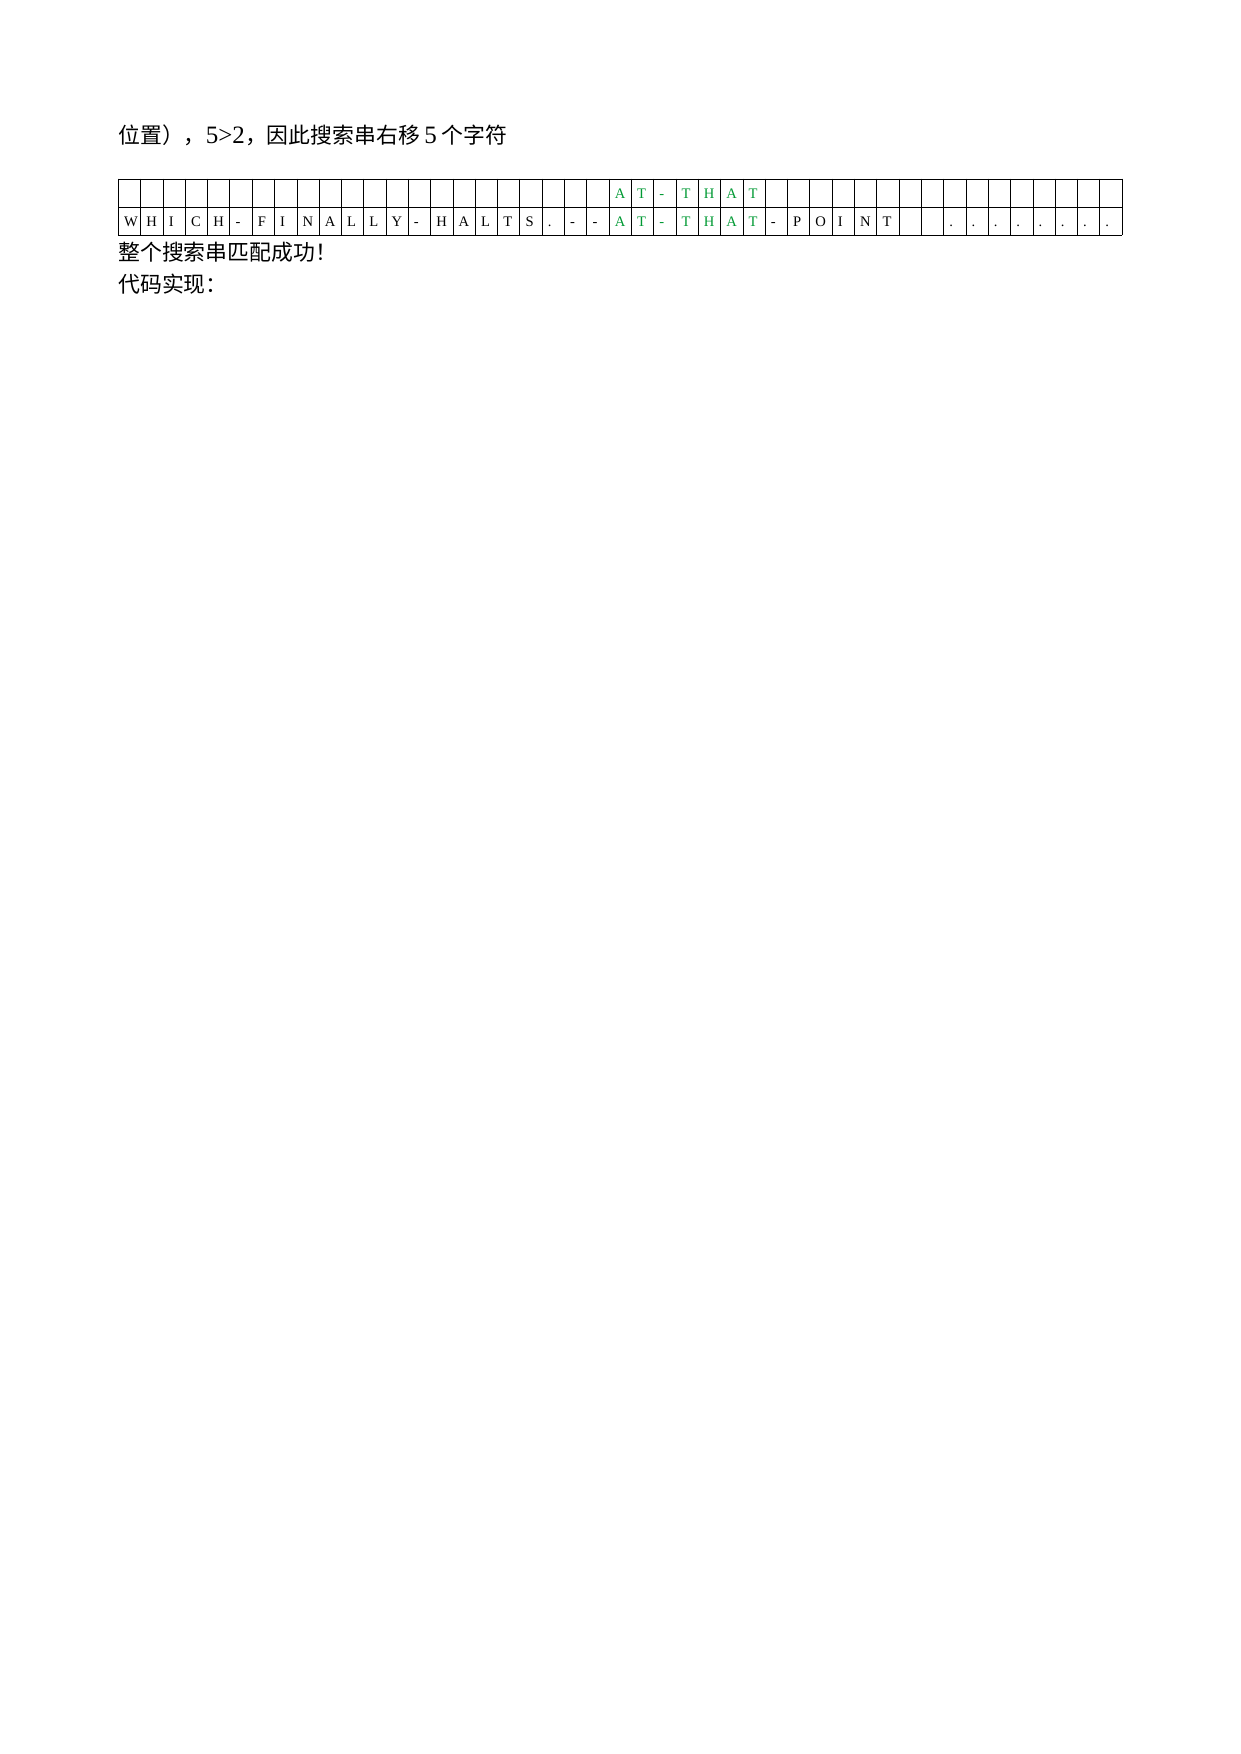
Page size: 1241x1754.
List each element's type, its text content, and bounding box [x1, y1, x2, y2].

table_cell . [1078, 208, 1099, 235]
table_header [967, 180, 988, 207]
table_cell - [766, 208, 787, 235]
table_header [186, 180, 207, 207]
table_header [141, 180, 163, 207]
table_header [1100, 180, 1122, 207]
table_header [253, 180, 274, 207]
table_cell A [454, 208, 475, 235]
table_header A [610, 180, 631, 207]
table_header [788, 180, 809, 207]
table_cell - [230, 208, 252, 235]
table_cell . [989, 208, 1010, 235]
table_cell . [944, 208, 966, 235]
table_header [989, 180, 1010, 207]
table_cell L [364, 208, 386, 235]
table_cell . [1011, 208, 1033, 235]
table_cell A [610, 208, 631, 235]
table_cell H [431, 208, 453, 235]
table_header T [632, 180, 653, 207]
table_cell Y [387, 208, 408, 235]
table_header [364, 180, 386, 207]
table_header [409, 180, 430, 207]
table_cell A [320, 208, 341, 235]
table_cell W [119, 208, 140, 235]
table_header [119, 180, 140, 207]
table_header A [721, 180, 743, 207]
table_header [855, 180, 876, 207]
table_cell I [275, 208, 297, 235]
table_cell . [1034, 208, 1055, 235]
table_cell L [476, 208, 497, 235]
table_cell H [208, 208, 229, 235]
table_header [342, 180, 363, 207]
table_header [275, 180, 297, 207]
table_header T [744, 180, 765, 207]
table_header [1056, 180, 1077, 207]
table_cell H [699, 208, 720, 235]
table_cell F [253, 208, 274, 235]
table_header [944, 180, 966, 207]
table_header [454, 180, 475, 207]
table_cell - [565, 208, 586, 235]
table_cell A [721, 208, 743, 235]
table_cell . [1100, 208, 1122, 235]
table_header H [699, 180, 720, 207]
table_cell I [164, 208, 185, 235]
table_cell P [788, 208, 809, 235]
table_cell T [632, 208, 653, 235]
table_header T [677, 180, 698, 207]
table_header [320, 180, 341, 207]
table_cell H [141, 208, 163, 235]
table_cell S [520, 208, 542, 235]
table_header [565, 180, 586, 207]
table_header [900, 180, 921, 207]
table_header [520, 180, 542, 207]
table_cell . [967, 208, 988, 235]
table_header [877, 180, 899, 207]
table_cell [922, 208, 943, 235]
table_cell N [298, 208, 319, 235]
table_cell T [498, 208, 519, 235]
table_cell L [342, 208, 363, 235]
table_header [208, 180, 229, 207]
table_header [164, 180, 185, 207]
table_cell T [677, 208, 698, 235]
table_header [766, 180, 787, 207]
table_header [230, 180, 252, 207]
text 整个搜索串匹配成功！ [118, 236, 1122, 267]
table_header [476, 180, 497, 207]
table_header [387, 180, 408, 207]
table_cell . [1056, 208, 1077, 235]
table_header [498, 180, 519, 207]
table_cell T [877, 208, 899, 235]
table_header [833, 180, 854, 207]
table_cell N [855, 208, 876, 235]
table_cell - [587, 208, 609, 235]
table_header [922, 180, 943, 207]
table_header [587, 180, 609, 207]
table_cell - [654, 208, 676, 235]
table_header [1078, 180, 1099, 207]
table_cell C [186, 208, 207, 235]
table_header [1011, 180, 1033, 207]
table_cell T [744, 208, 765, 235]
table_cell O [810, 208, 832, 235]
table_header [431, 180, 453, 207]
table_header - [654, 180, 676, 207]
table_header [1034, 180, 1055, 207]
text 代码实现： [118, 267, 1122, 299]
table_cell I [833, 208, 854, 235]
table_header [543, 180, 564, 207]
table_cell . [543, 208, 564, 235]
table_cell [900, 208, 921, 235]
table_cell - [409, 208, 430, 235]
text 位置），5>2，因此搜索串右移5个字符 [118, 118, 1122, 150]
table_header [298, 180, 319, 207]
table_header [810, 180, 832, 207]
